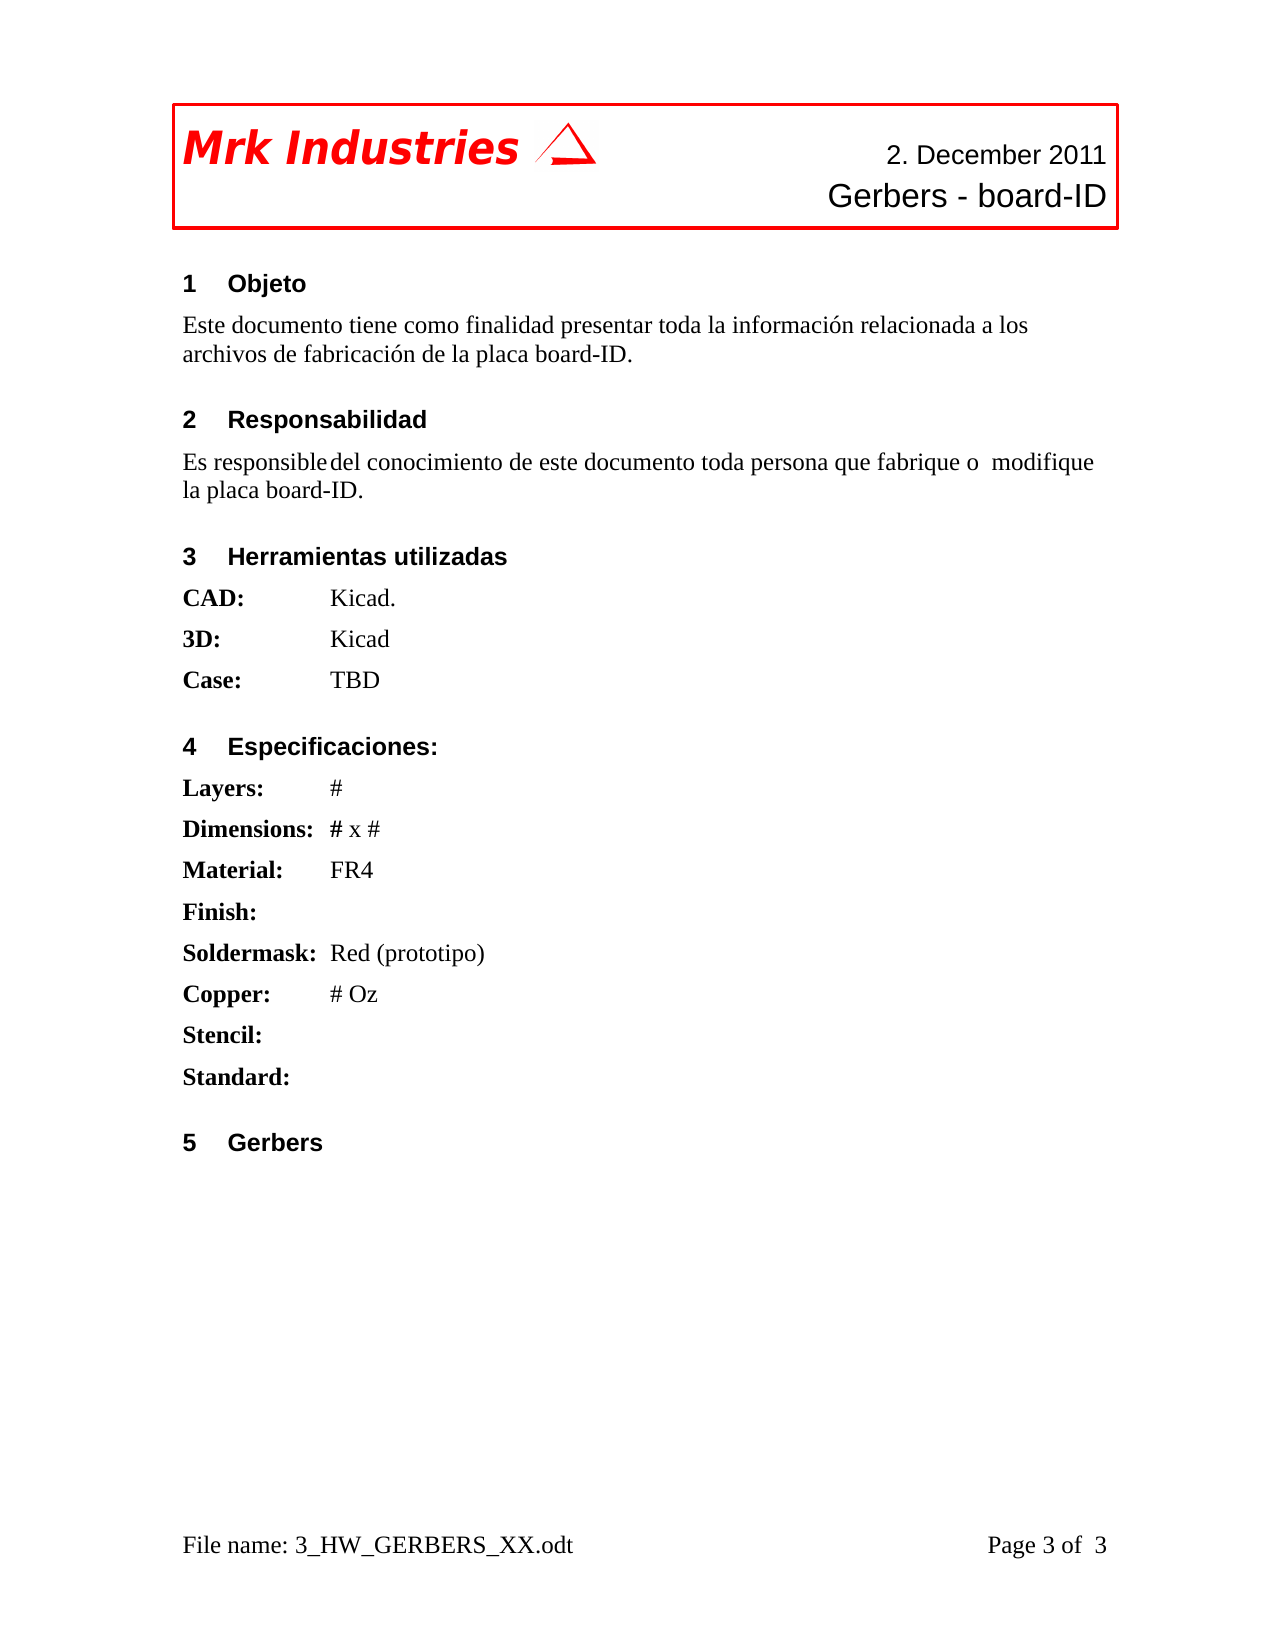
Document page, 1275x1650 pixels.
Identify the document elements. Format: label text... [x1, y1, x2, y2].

text Este documento tiene como finalidad presentar toda la información relacionada a los archivos de fabricación de la placa board-ID. [182, 311, 1107, 368]
text Material: FR4 [182, 856, 1107, 884]
text Finish: [182, 897, 1107, 926]
text CAD: Kicad. [182, 583, 1107, 612]
picture [533, 120, 599, 172]
text Case: TBD [182, 666, 1107, 694]
text Standard: [182, 1062, 1107, 1091]
text 3D: Kicad [182, 624, 1107, 653]
text Es responsible del conocimiento de este documento toda persona que fabrique o modifique la placa board-ID. [182, 447, 1107, 504]
text Layers: # [182, 773, 1107, 802]
subtitle Herramientas utilizadas [182, 542, 1107, 571]
subtitle Gerbers [182, 1128, 1107, 1157]
subtitle Objeto [182, 269, 1107, 298]
text Dimensions: # x # [182, 814, 1107, 843]
text Stencil: [182, 1021, 1107, 1049]
text Copper: # Oz [182, 979, 1107, 1008]
subtitle Responsabilidad [182, 406, 1107, 434]
subtitle Especificaciones: [182, 732, 1107, 761]
text Soldermask: Red (prototipo) [182, 938, 1107, 967]
